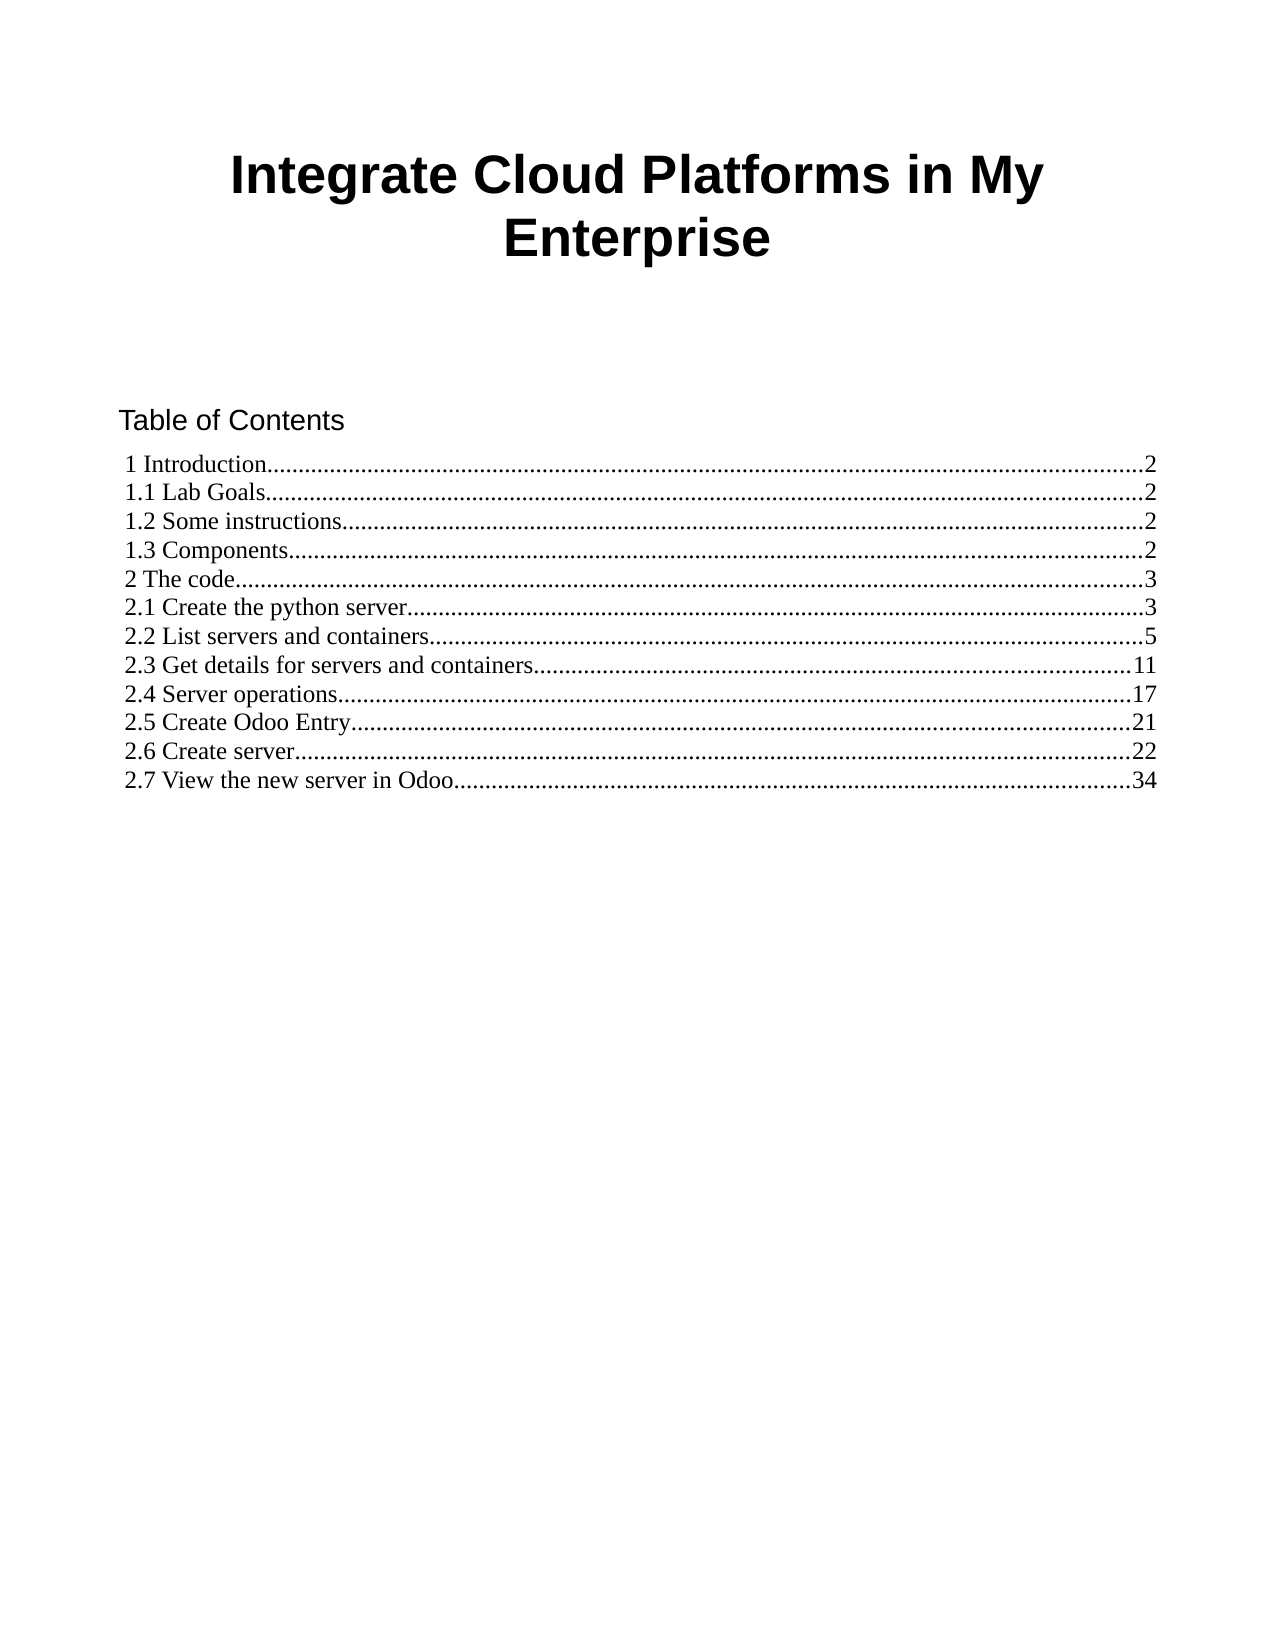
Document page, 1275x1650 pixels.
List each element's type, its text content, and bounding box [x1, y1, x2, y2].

text 2 The code 3 [118, 564, 1157, 592]
text 2.7 View the new server in Odoo 34 [118, 765, 1157, 794]
text 2.1 Create the python server 3 [118, 592, 1157, 621]
text 2.4 Server operations 17 [118, 679, 1157, 707]
text 2.5 Create Odoo Entry 21 [118, 707, 1157, 736]
text 1.1 Lab Goals 2 [118, 477, 1157, 506]
subtitle Table of Contents [118, 403, 1157, 436]
text 1.3 Components 2 [118, 535, 1157, 564]
title Integrate Cloud Platforms in My Enterprise [118, 143, 1157, 268]
text 2.3 Get details for servers and containers 11 [118, 650, 1157, 679]
text 1.2 Some instructions 2 [118, 506, 1157, 535]
text 1 Introduction 2 [118, 449, 1157, 477]
text 2.6 Create server 22 [118, 736, 1157, 765]
text 2.2 List servers and containers 5 [118, 621, 1157, 650]
